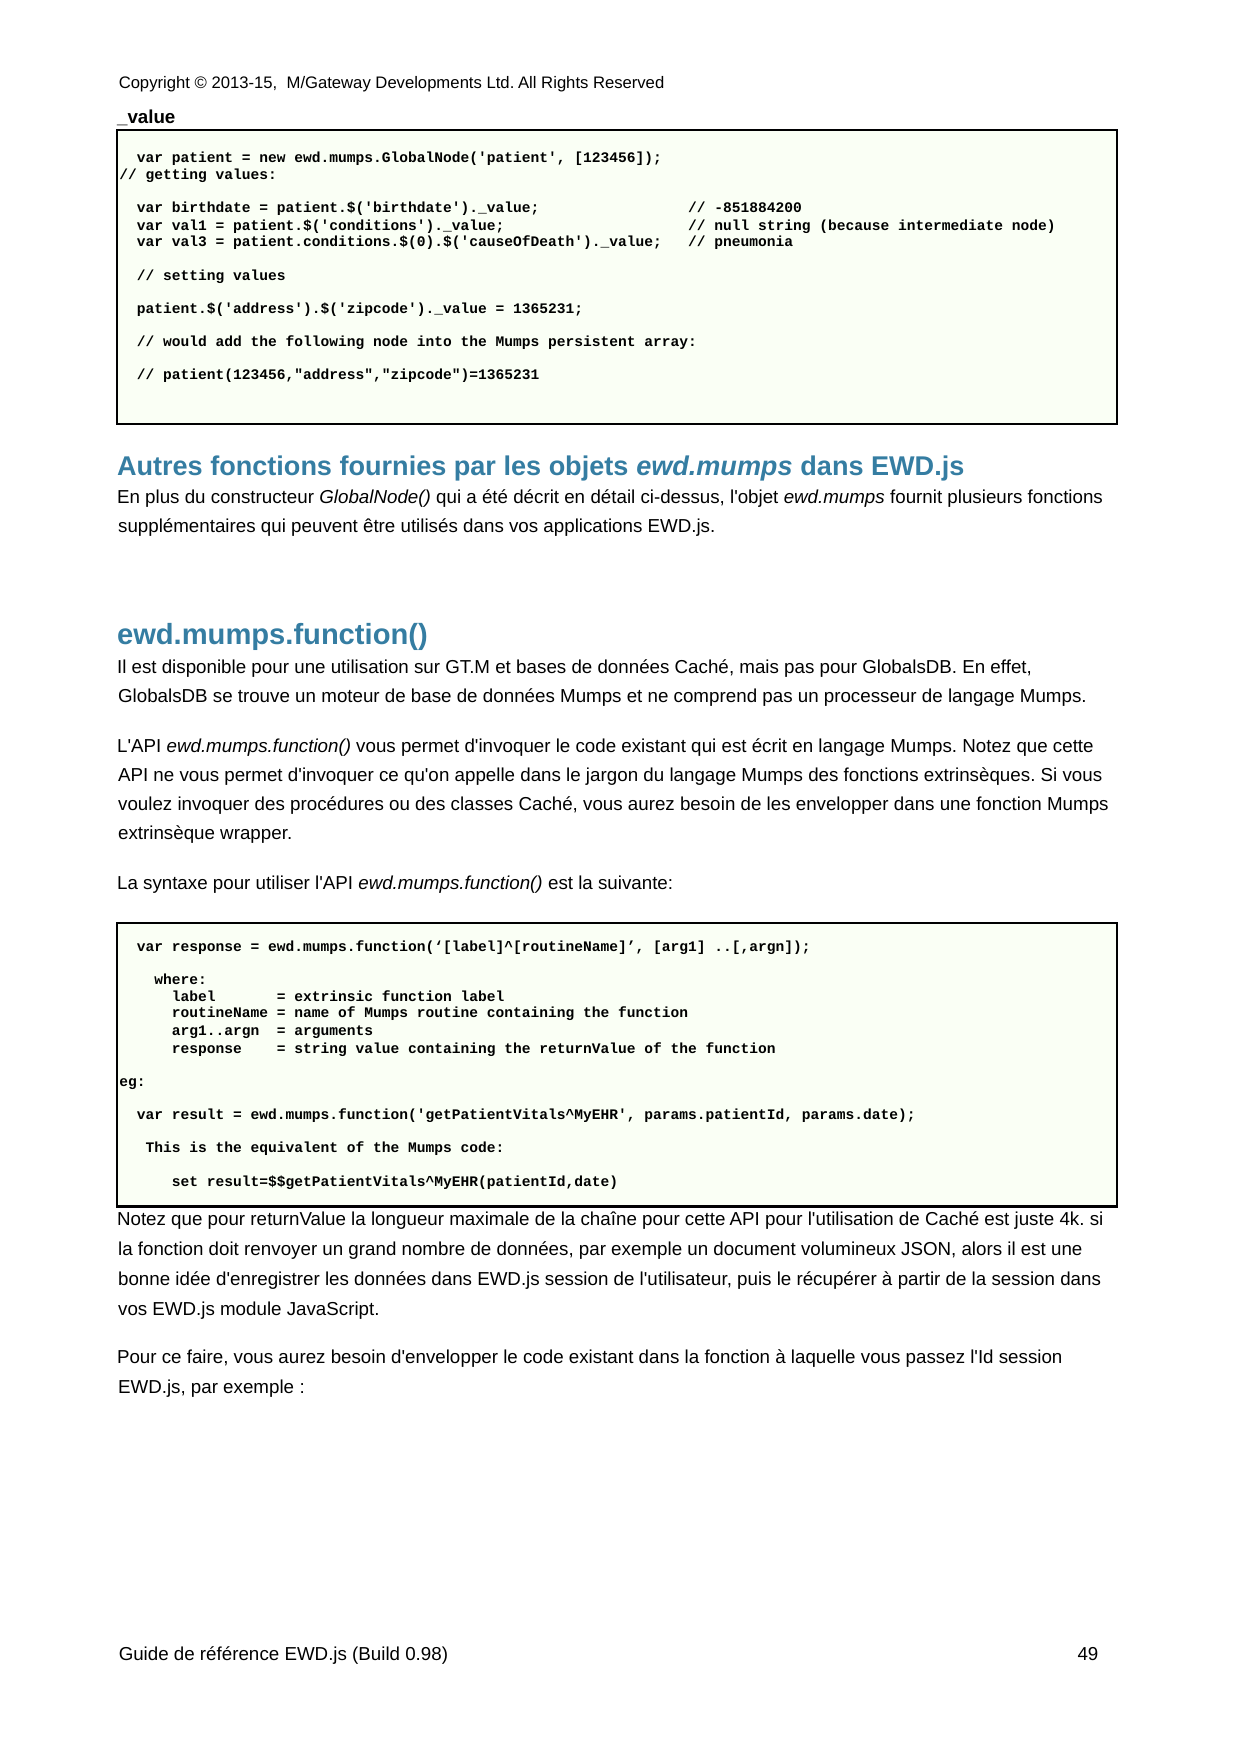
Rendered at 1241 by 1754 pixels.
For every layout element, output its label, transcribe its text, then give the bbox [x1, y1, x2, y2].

subtitle Autres fonctions fournies par les objets ewd.mumps dans EWD.js [117, 450, 1126, 481]
table_header var patient = new ewd.mumps.GlobalNode('patient', [123456]); // getting values: var birthdate = patient.$('birthdate')._value; // -851884200 var val1 = patient.$('conditions')._value; // null string (because intermediate node) var val3 = patient.conditions.$(0).$('causeOfDeath')._value; // pneumonia // setting values patient.$('address').$('zipcode')._value = 1365231; // would add the following node into the Mumps persistent array: // patient(123456,"address","zipcode")=1365231 [118, 131, 1116, 423]
subtitle ewd.mumps.function() [117, 617, 1126, 650]
text En plus du constructeur GlobalNode() qui a été décrit en détail ci-dessus, l'objet ewd.mumps fournit plusieurs fonctions supplémentaires qui peuvent être utilisés dans vos applications EWD.js. [117, 486, 1122, 536]
table_header var response = ewd.mumps.function(‘[label]^[routineName]’, [arg1] ..[,argn]); where: label = extrinsic function label routineName = name of Mumps routine containing the function arg1..argn = arguments response = string value containing the returnValue of the function eg: var result = ewd.mumps.function('getPatientVitals^MyEHR', params.patientId, params.date); This is the equivalent of the Mumps code: set result=$$getPatientVitals^MyEHR(patientId,date) [118, 924, 1116, 1205]
text Il est disponible pour une utilisation sur GT.M et bases de données Caché, mais pas pour GlobalsDB. En effet, GlobalsDB se trouve un moteur de base de données Mumps et ne comprend pas un processeur de langage Mumps. [117, 656, 1122, 706]
text Pour ce faire, vous aurez besoin d'envelopper le code existant dans la fonction à laquelle vous passez l'Id session EWD.js, par exemple : [117, 1346, 1122, 1397]
text Notez que pour returnValue la longueur maximale de la chaîne pour cette API pour l'utilisation de Caché est juste 4k. si la fonction doit renvoyer un grand nombre de données, par exemple un document volumineux JSON, alors il est une bonne idée d'enregistrer les données dans EWD.js session de l'utilisateur, puis le récupérer à partir de la session dans vos EWD.js module JavaScript. [117, 1207, 1122, 1319]
subtitle _value [117, 106, 1126, 128]
text La syntaxe pour utiliser l'API ewd.mumps.function() est la suivante: [117, 872, 1122, 894]
text L'API ewd.mumps.function() vous permet d'invoquer le code existant qui est écrit en langage Mumps. Notez que cette API ne vous permet d'invoquer ce qu'on appelle dans le jargon du langage Mumps des fonctions extrinsèques. Si vous voulez invoquer des procédures ou des classes Caché, vous aurez besoin de les envelopper dans une fonction Mumps extrinsèque wrapper. [117, 735, 1122, 844]
